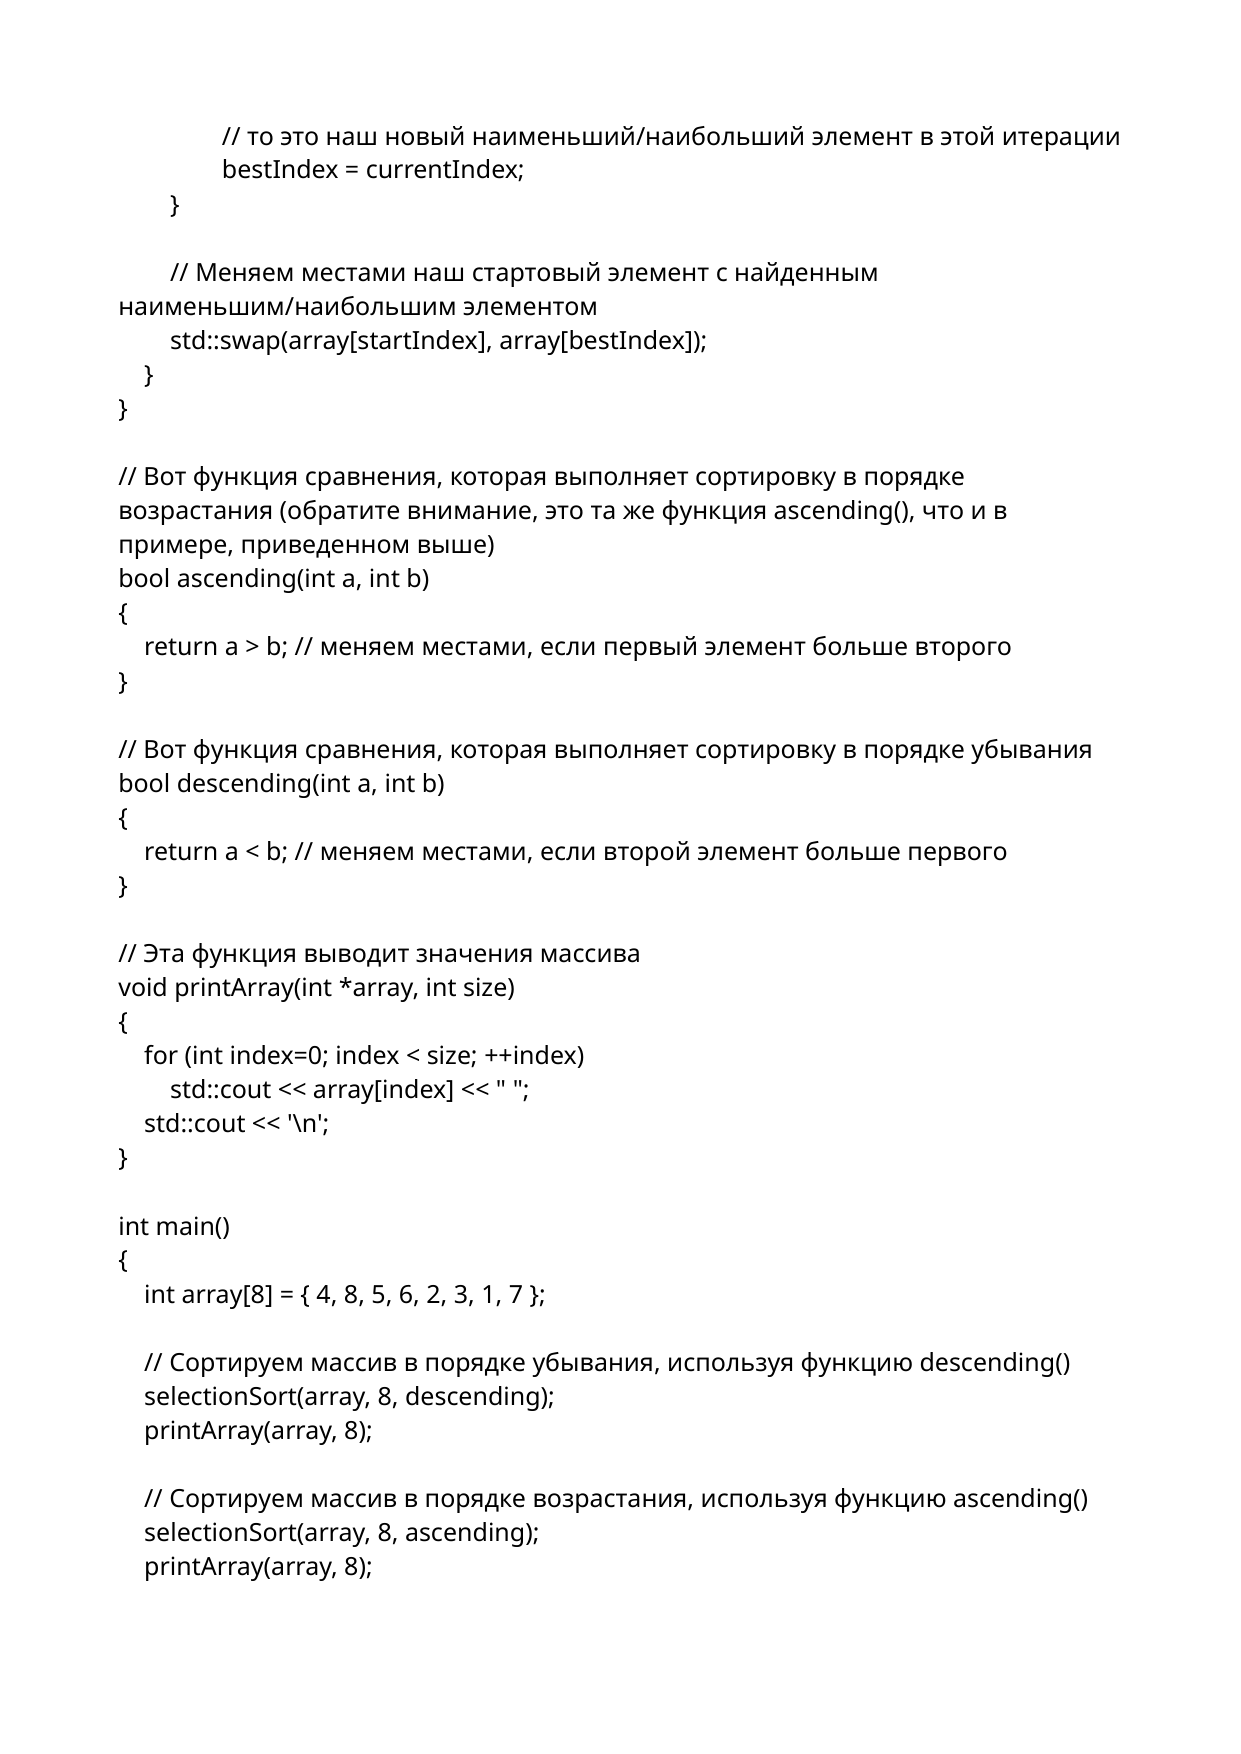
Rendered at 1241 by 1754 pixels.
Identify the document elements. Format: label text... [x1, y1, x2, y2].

text } [118, 867, 1122, 902]
text printArray(array, 8); [118, 1549, 1122, 1583]
text selectionSort(array, 8, ascending); [118, 1515, 1122, 1549]
text printArray(array, 8); [118, 1412, 1122, 1447]
text bestIndex = currentIndex; [118, 152, 1122, 186]
text } [118, 186, 1122, 220]
text int array[8] = { 4, 8, 5, 6, 2, 3, 1, 7 }; [118, 1276, 1122, 1310]
text } [118, 357, 1122, 391]
text // Вот функция сравнения, которая выполняет сортировку в порядке возрастания (обратите внимание, это та же функция ascending(), что и в примере, приведенном выше) [118, 459, 1122, 561]
text return a > b; // меняем местами, если первый элемент больше второго [118, 629, 1122, 663]
text } [118, 1140, 1122, 1174]
text // Меняем местами наш стартовый элемент с найденным наименьшим/наибольшим элементом [118, 254, 1122, 322]
text // то это наш новый наименьший/наибольший элемент в этой итерации [118, 118, 1122, 152]
text { [118, 1004, 1122, 1038]
text } [118, 391, 1122, 425]
text // Сортируем массив в порядке убывания, используя функцию descending() [118, 1344, 1122, 1378]
text int main() [118, 1208, 1122, 1242]
text std::cout << array[index] << " "; [118, 1072, 1122, 1106]
text std::cout << '\n'; [118, 1106, 1122, 1140]
text { [118, 1242, 1122, 1276]
text for (int index=0; index < size; ++index) [118, 1038, 1122, 1072]
text // Эта функция выводит значения массива [118, 936, 1122, 970]
text } [118, 663, 1122, 697]
text selectionSort(array, 8, descending); [118, 1378, 1122, 1412]
text return a < b; // меняем местами, если второй элемент больше первого [118, 833, 1122, 867]
text void printArray(int *array, int size) [118, 970, 1122, 1004]
text { [118, 595, 1122, 629]
text // Вот функция сравнения, которая выполняет сортировку в порядке убывания [118, 731, 1122, 765]
text std::swap(array[startIndex], array[bestIndex]); [118, 322, 1122, 357]
text // Сортируем массив в порядке возрастания, используя функцию ascending() [118, 1481, 1122, 1515]
text bool descending(int a, int b) [118, 765, 1122, 799]
text bool ascending(int a, int b) [118, 561, 1122, 595]
text { [118, 799, 1122, 833]
